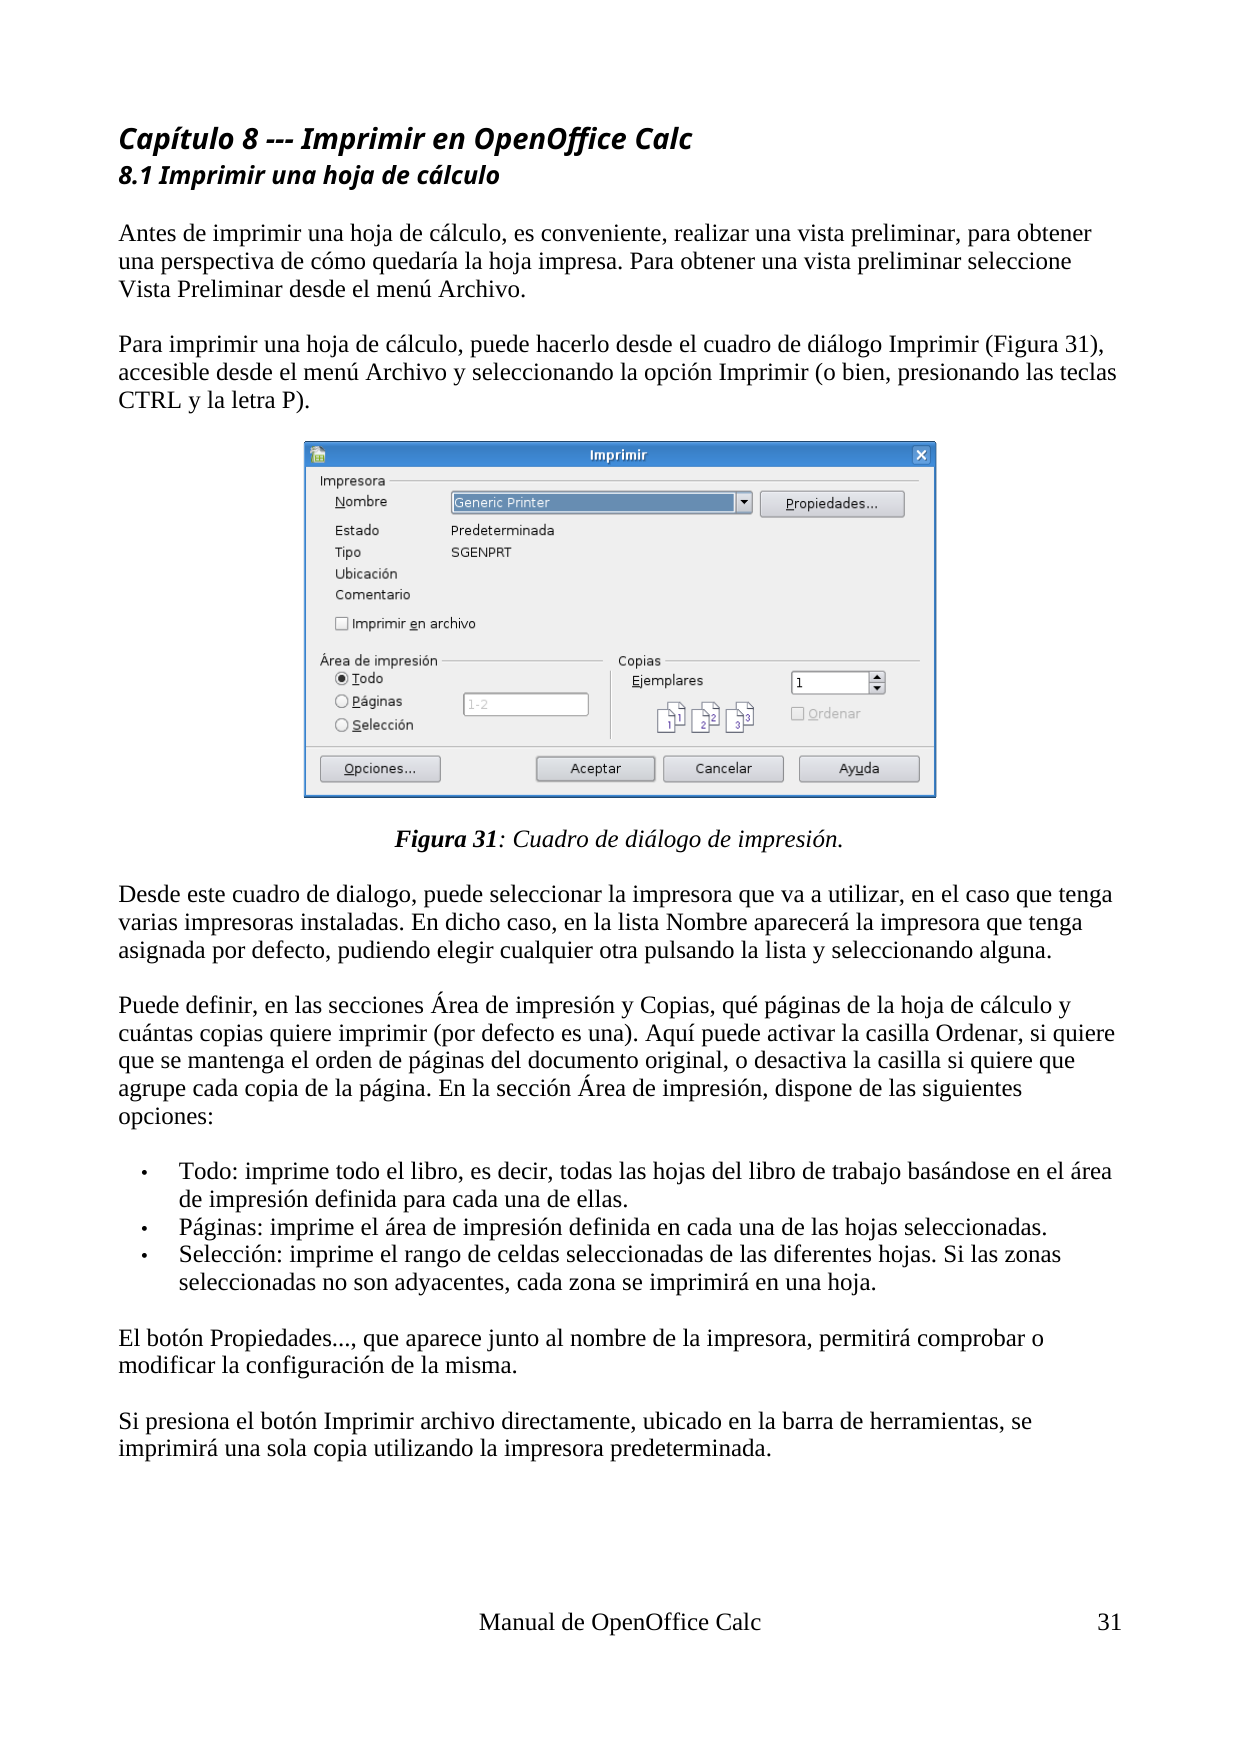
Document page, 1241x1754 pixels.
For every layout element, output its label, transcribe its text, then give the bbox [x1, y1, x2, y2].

text Puede definir, en las secciones Área de impresión y Copias, qué páginas de la hoja de cálculo y cuántas copias quiere imprimir (por defecto es una). Aquí puede activar la casilla Ordenar, si quiere que se mantenga el orden de páginas del documento original, o desactiva la casilla si quiere que agrupe cada copia de la página. En la sección Área de impresión, dispone de las siguientes opciones: [118, 991, 1122, 1130]
list Selección: imprime el rango de celdas seleccionadas de las diferentes hojas. Si las zonas seleccionadas no son adyacentes, cada zona se imprimirá en una hoja. [141, 1241, 1122, 1296]
text 8.1 Imprimir una hoja de cálculo [118, 158, 1122, 192]
list Todo: imprime todo el libro, es decir, todas las hojas del libro de trabajo basándose en el área de impresión definida para cada una de ellas. [141, 1157, 1122, 1213]
text Antes de imprimir una hoja de cálculo, es conveniente, realizar una vista preliminar, para obtener una perspectiva de cómo quedaría la hoja impresa. Para obtener una vista preliminar seleccione Vista Preliminar desde el menú Archivo. [118, 219, 1122, 303]
text Capítulo 8 --- Imprimir en OpenOffice Calc [118, 118, 1122, 158]
list Páginas: imprime el área de impresión definida en cada una de las hojas seleccionadas. [141, 1213, 1122, 1241]
text Desde este cuadro de dialogo, puede seleccionar la impresora que va a utilizar, en el caso que tenga varias impresoras instaladas. En dicho caso, en la lista Nombre aparecerá la impresora que tenga asignada por defecto, pudiendo elegir cualquier otra pulsando la lista y seleccionando alguna. [118, 880, 1122, 963]
text Figura 31: Cuadro de diálogo de impresión. [118, 825, 1122, 853]
text Para imprimir una hoja de cálculo, puede hacerlo desde el cuadro de diálogo Imprimir (Figura 31), accesible desde el menú Archivo y seleccionando la opción Imprimir (o bien, presionando las teclas CTRL y la letra P). [118, 330, 1122, 413]
text El botón Propiedades..., que aparece junto al nombre de la impresora, permitirá comprobar o modificar la configuración de la misma. [118, 1324, 1122, 1379]
text Si presiona el botón Imprimir archivo directamente, ubicado en la barra de herramientas, se imprimirá una sola copia utilizando la impresora predeterminada. [118, 1407, 1122, 1462]
picture [303, 441, 937, 798]
